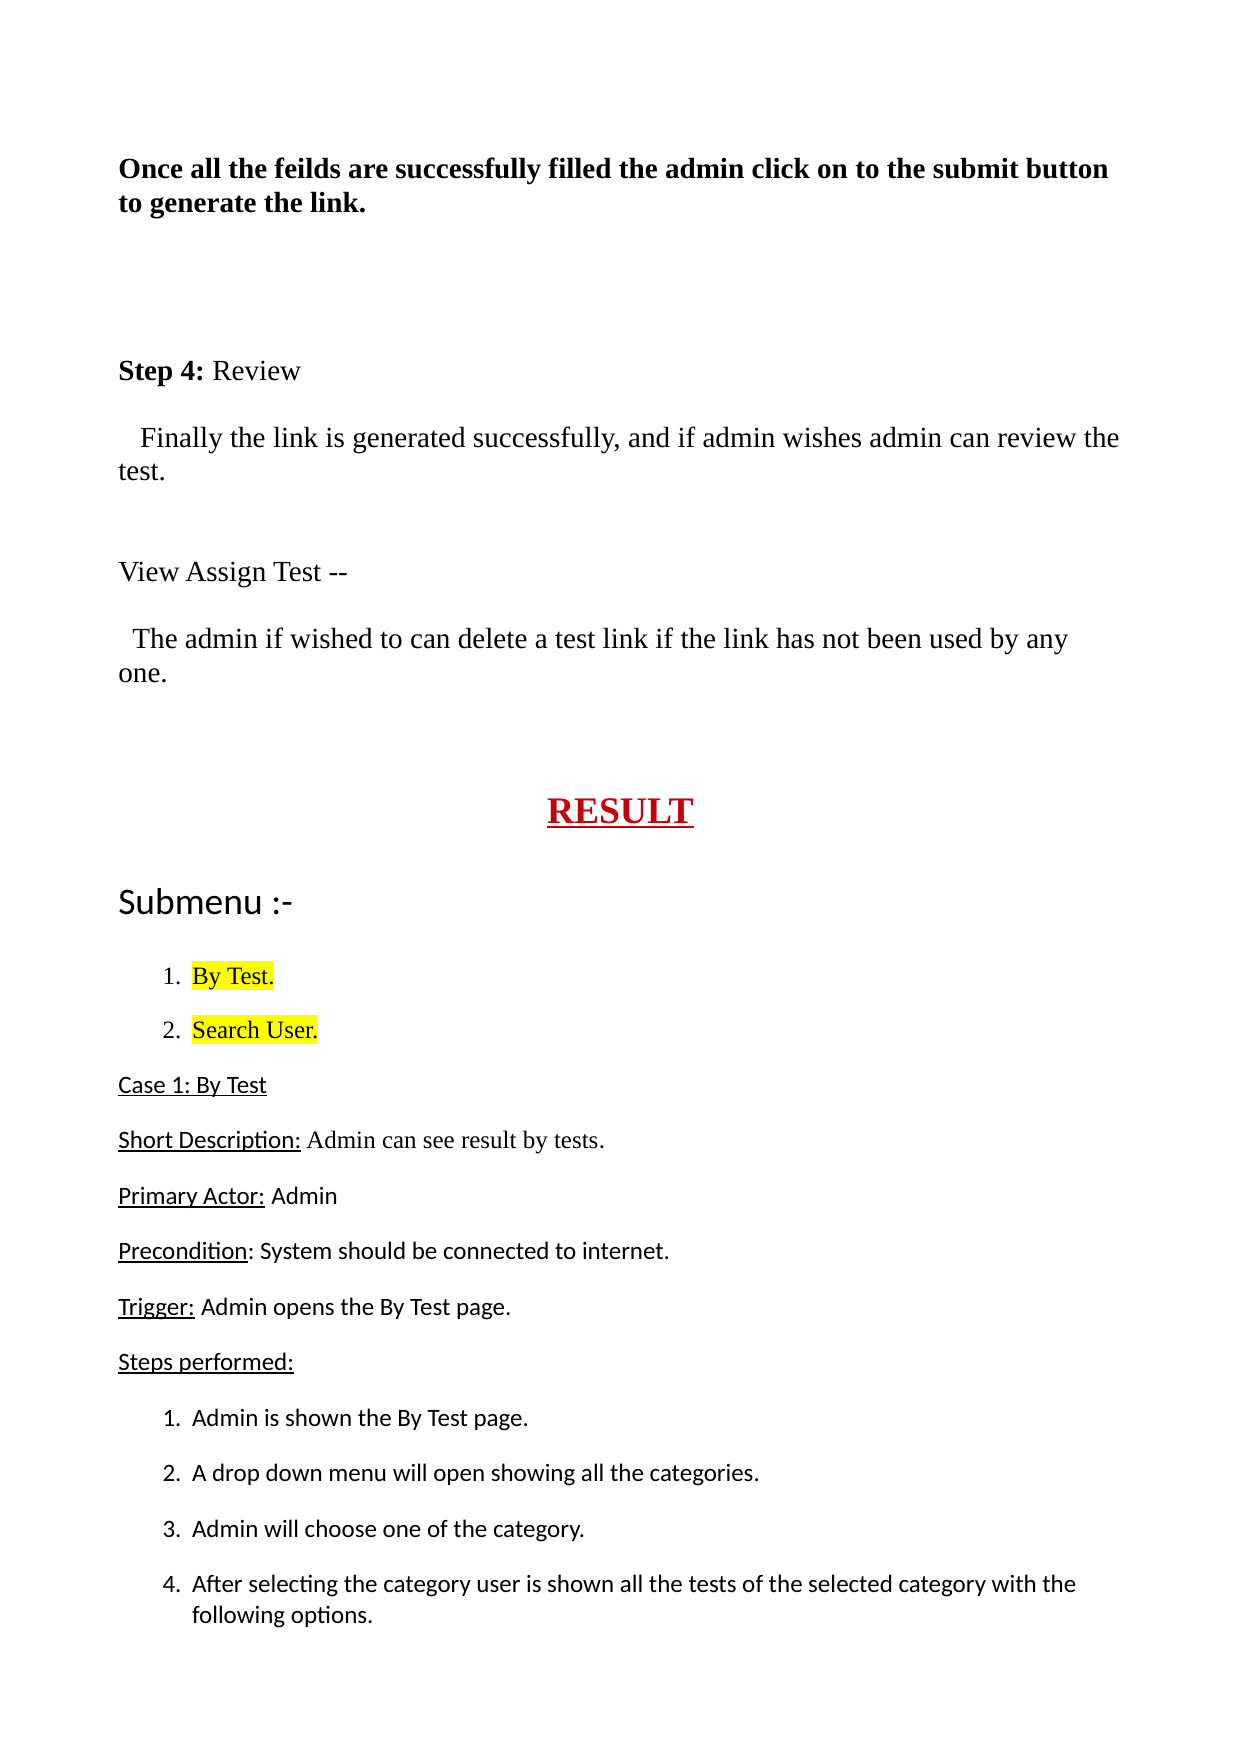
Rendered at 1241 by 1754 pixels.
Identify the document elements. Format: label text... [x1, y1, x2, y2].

text Submenu :- [118, 878, 1122, 924]
list Search User. [162, 1015, 1122, 1044]
text Finally the link is generated successfully, and if admin wishes admin can review the test. [118, 420, 1122, 487]
text Steps performed: [118, 1346, 1122, 1377]
text RESULT [118, 789, 1122, 832]
list By Test. [162, 961, 1122, 990]
text Trigger: Admin opens the By Test page. [118, 1291, 1122, 1321]
text View Assign Test -- [118, 554, 1122, 588]
text Case 1: By Test [118, 1069, 1122, 1099]
text The admin if wished to can delete a test link if the link has not been used by any one. [118, 621, 1122, 688]
text Step 4: Review [118, 353, 1122, 386]
list Admin will choose one of the category. [162, 1513, 1122, 1543]
text Primary Actor: Admin [118, 1180, 1122, 1210]
text Short Description: Admin can see result by tests. [118, 1124, 1122, 1155]
text Precondition: System should be connected to internet. [118, 1235, 1122, 1266]
text Once all the feilds are successfully filled the admin click on to the submit button to generate the link. [118, 152, 1122, 219]
list A drop down menu will open showing all the categories. [162, 1457, 1122, 1488]
list Admin is shown the By Test page. [162, 1402, 1122, 1432]
list After selecting the category user is shown all the tests of the selected category with the following options. [162, 1568, 1122, 1629]
